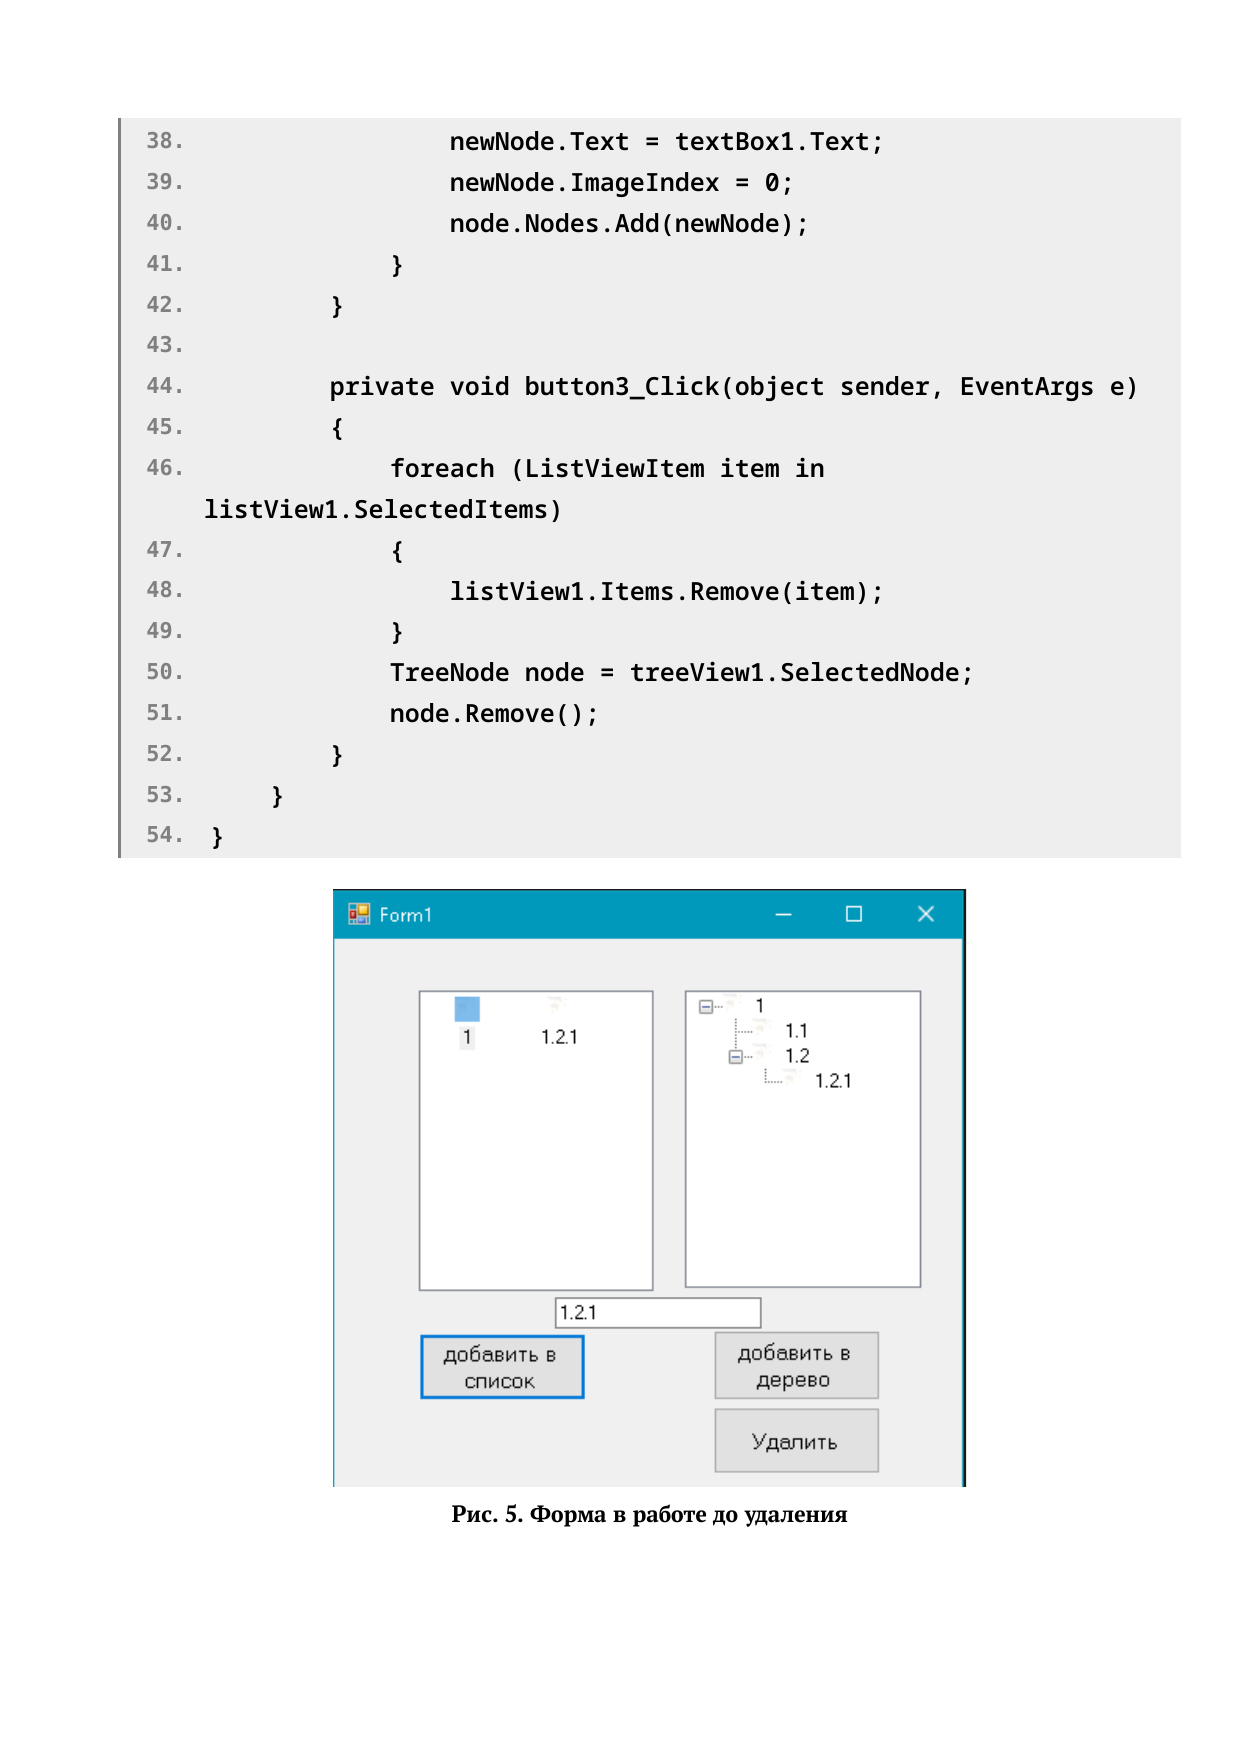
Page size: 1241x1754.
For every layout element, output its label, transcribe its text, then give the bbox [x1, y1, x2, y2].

list private void button3_Click(object sender, EventArgs e) [121, 363, 1181, 403]
picture [919, 906, 934, 921]
list newNode.Text = textBox1.Text; [121, 118, 1181, 158]
text Рис. 5. Форма в работе до удаления [333, 1487, 966, 1527]
list } [121, 241, 1181, 281]
picture [846, 906, 862, 921]
list node.Remove(); [121, 690, 1181, 730]
list foreach (ListViewItem item in listView1.SelectedItems) [121, 445, 1181, 526]
list } [121, 812, 1181, 858]
list } [121, 608, 1181, 648]
list newNode.ImageIndex = 0; [121, 159, 1181, 199]
list listView1.Items.Remove(item); [121, 567, 1181, 607]
list } [121, 771, 1181, 811]
list TreeNode node = treeView1.SelectedNode; [121, 649, 1181, 689]
list { [121, 526, 1181, 566]
list } [121, 731, 1181, 771]
picture [333, 889, 967, 1487]
picture [349, 903, 370, 924]
list node.Nodes.Add(newNode); [121, 200, 1181, 240]
list } [121, 281, 1181, 321]
list { [121, 404, 1181, 444]
